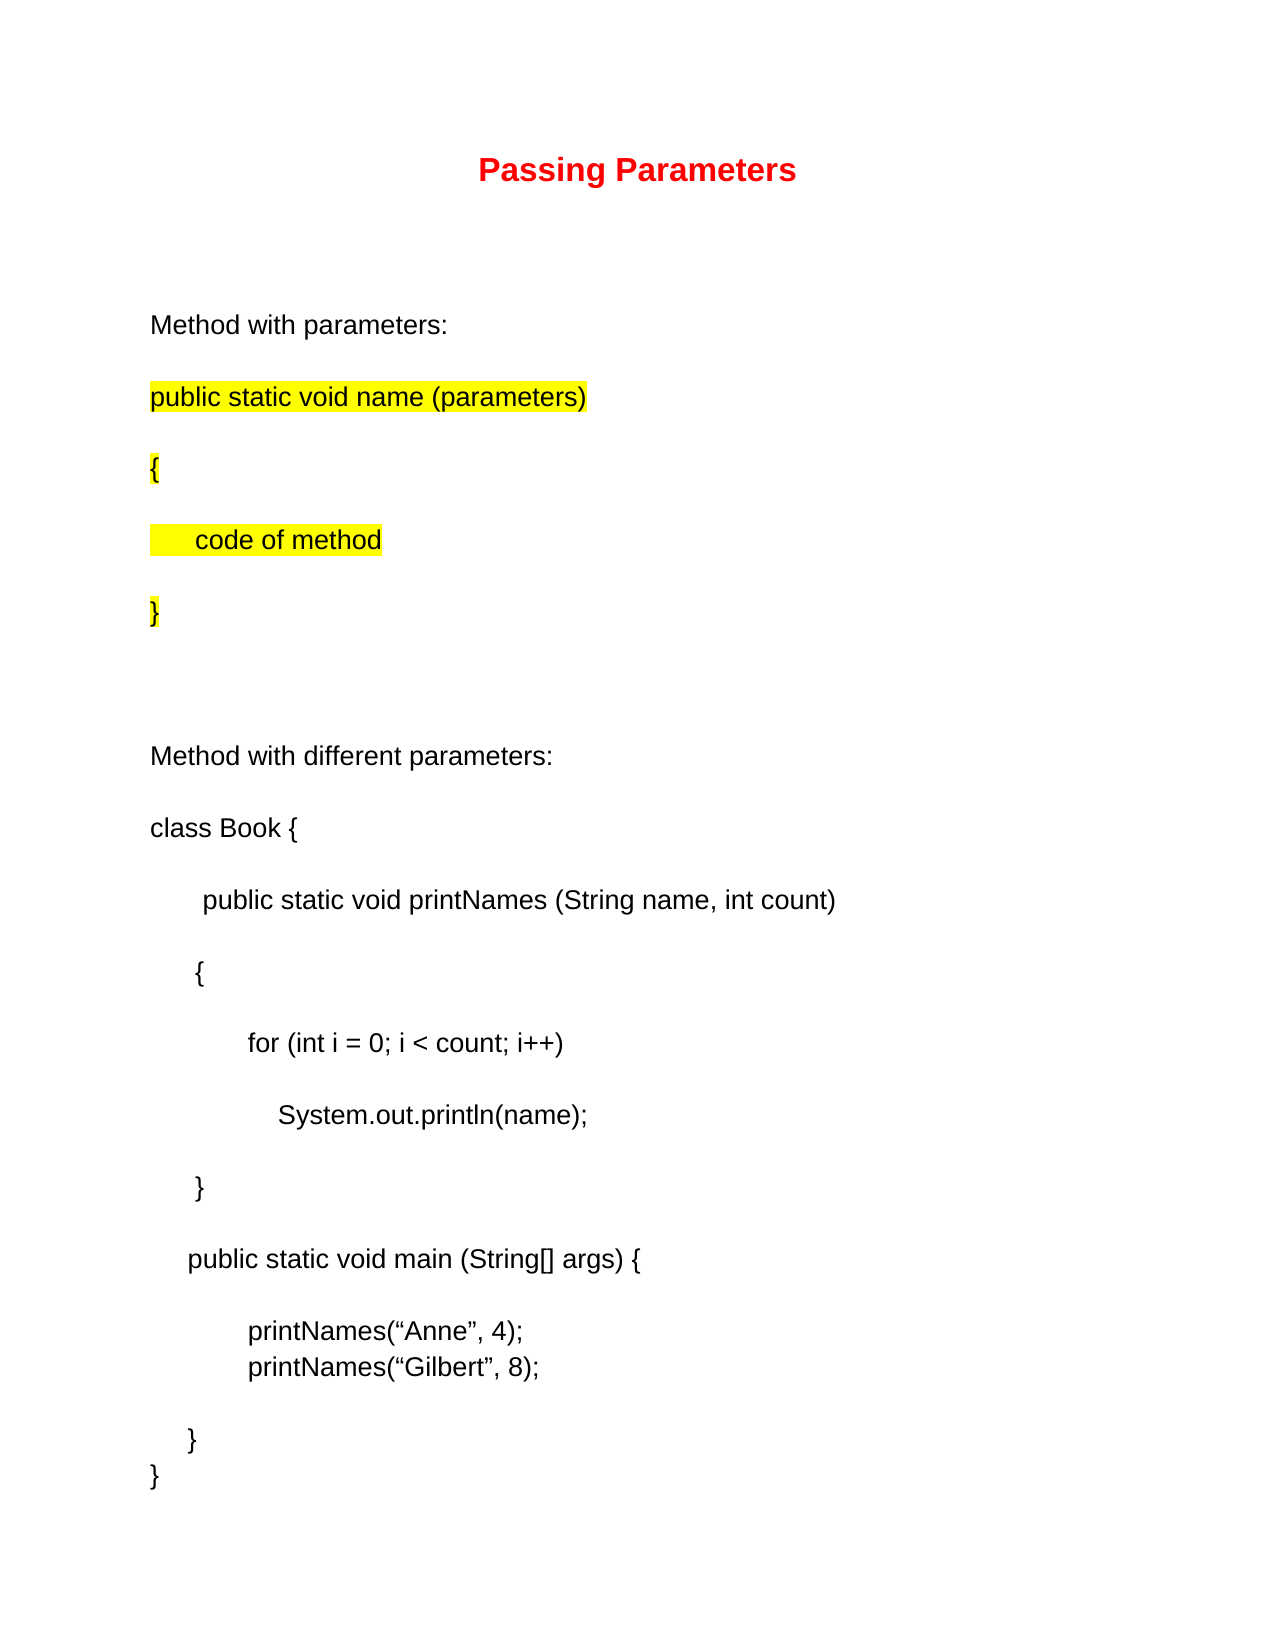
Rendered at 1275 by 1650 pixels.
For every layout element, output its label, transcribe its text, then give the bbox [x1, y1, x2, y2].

text { [150, 452, 1125, 484]
text code of method [150, 524, 1125, 556]
text printNames(“Gilbert”, 8); [150, 1351, 1125, 1382]
text } [150, 1171, 1125, 1202]
text public static void main (String[] args) { [150, 1243, 1125, 1274]
text for (int i = 0; i < count; i++) [150, 1027, 1125, 1059]
text } [150, 1423, 1125, 1454]
subtitle Passing Parameters [150, 150, 1125, 188]
text printNames(“Anne”, 4); [150, 1315, 1125, 1346]
text class Book { [150, 812, 1125, 843]
text public static void name (parameters) [150, 381, 1125, 412]
text Method with different parameters: [150, 740, 1125, 771]
text } [150, 1459, 1125, 1490]
text System.out.println(name); [150, 1099, 1125, 1131]
text { [150, 956, 1125, 987]
text public static void printNames (String name, int count) [150, 884, 1125, 915]
text Method with parameters: [150, 309, 1125, 340]
text } [150, 596, 1125, 627]
